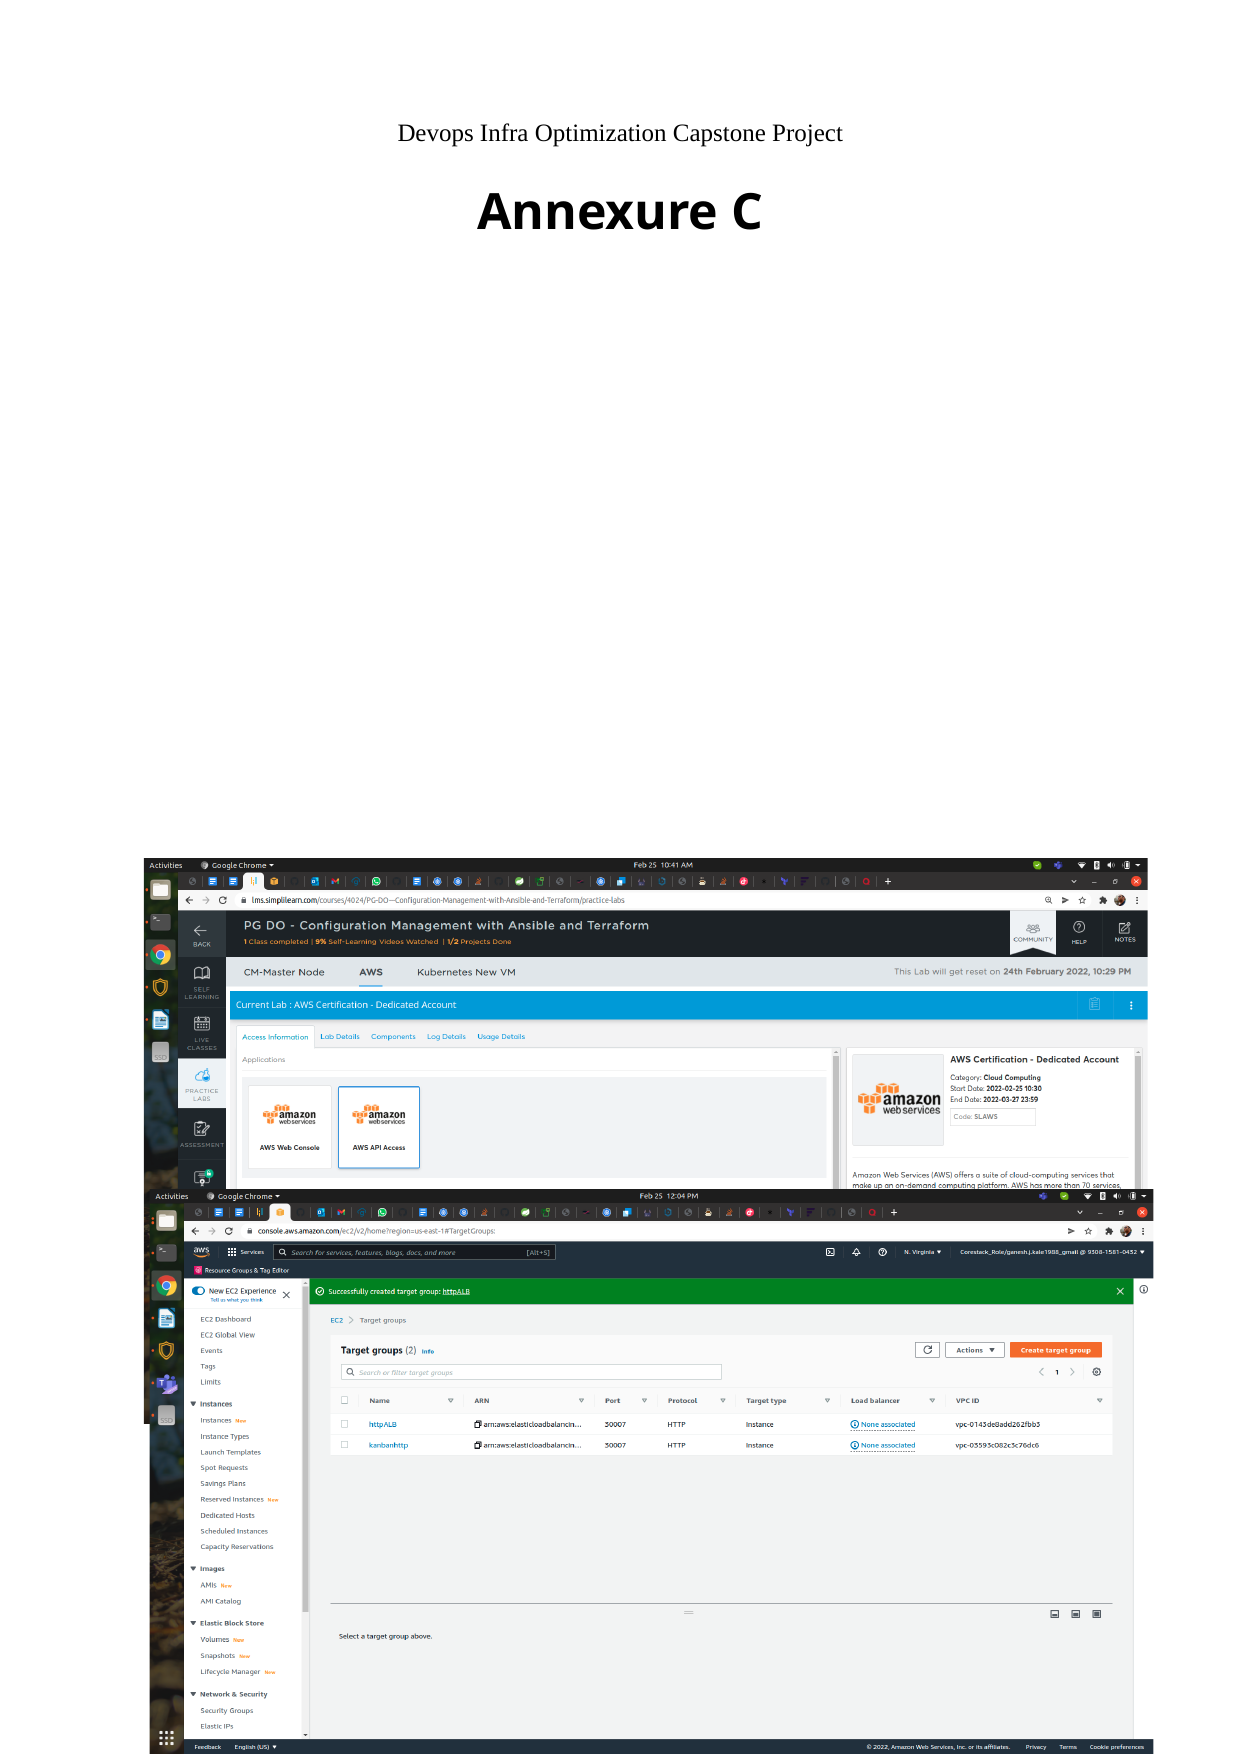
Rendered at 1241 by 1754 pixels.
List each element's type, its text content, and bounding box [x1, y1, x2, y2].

subtitle Annexure C [118, 176, 1122, 244]
picture [143, 858, 1154, 1754]
